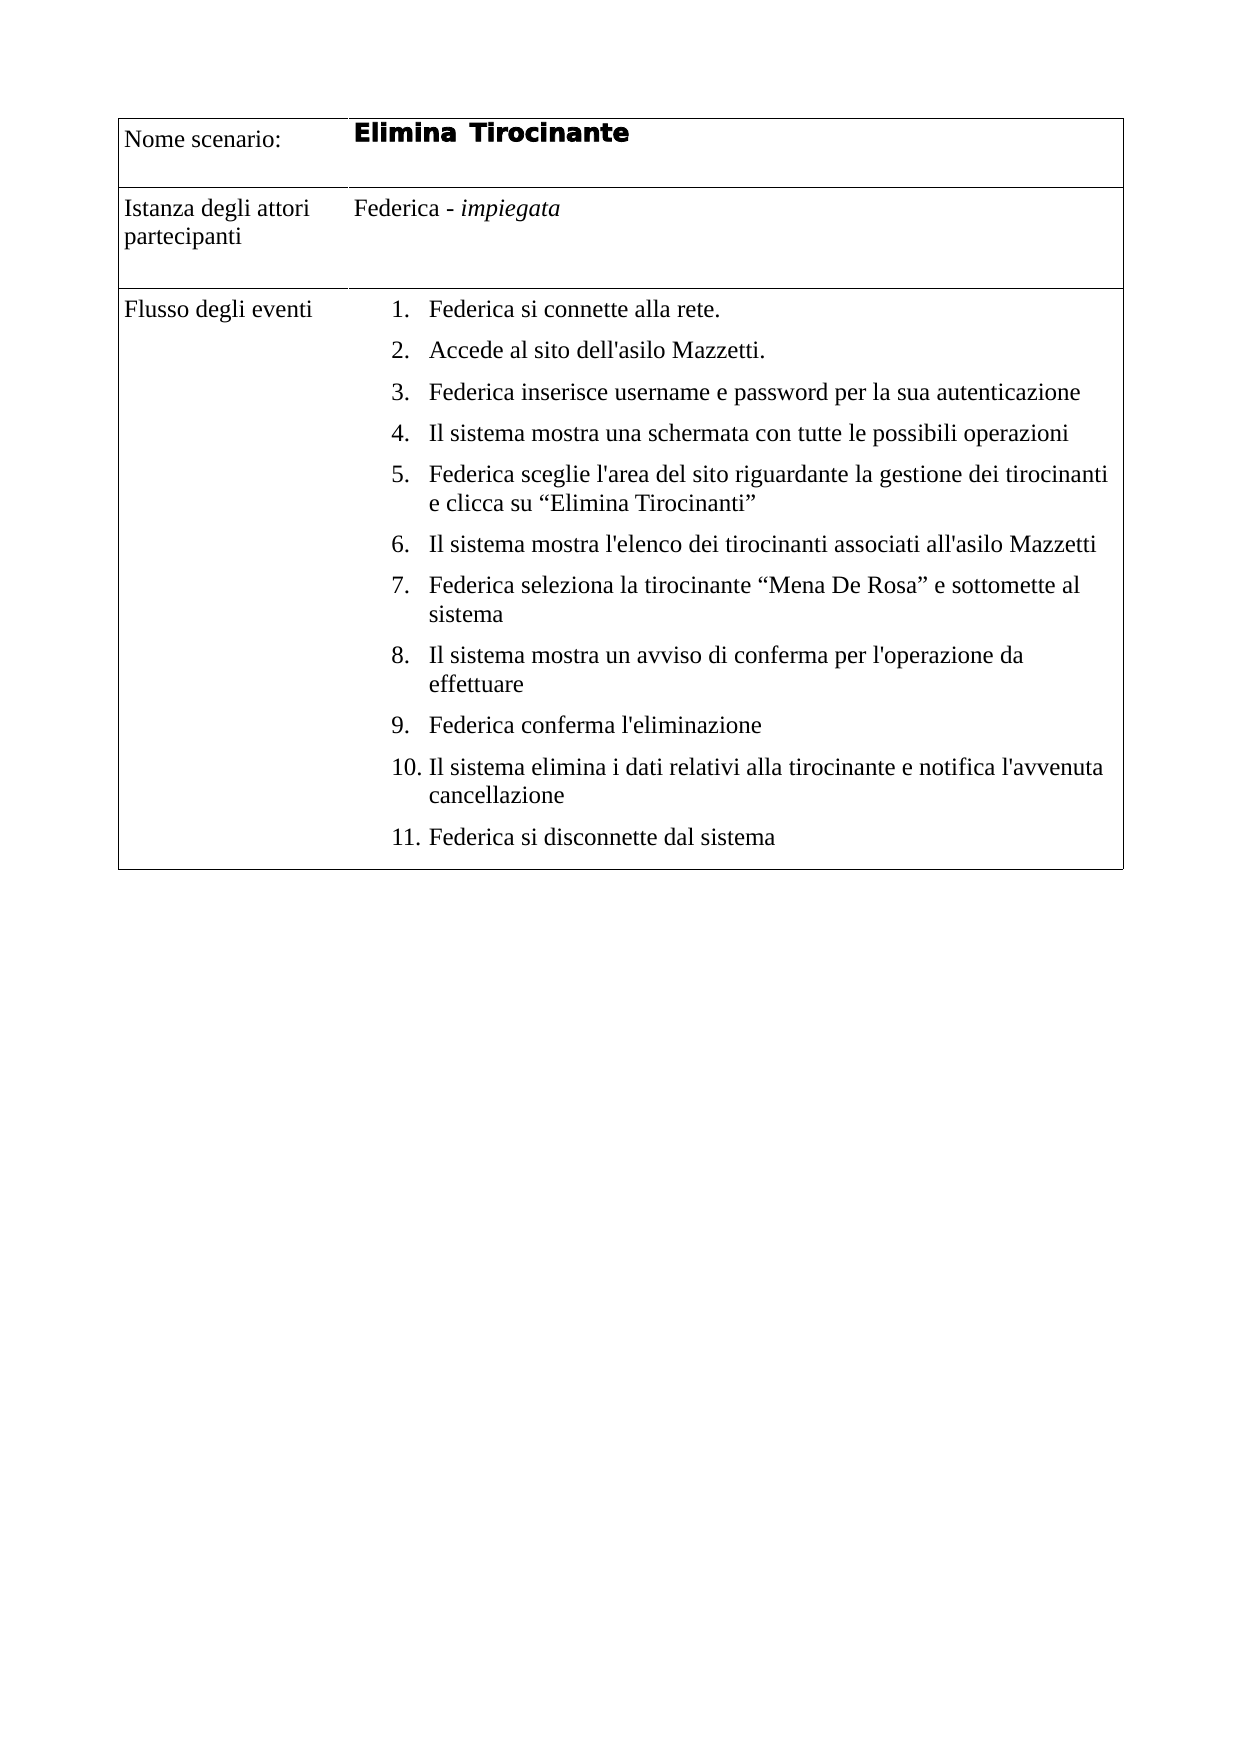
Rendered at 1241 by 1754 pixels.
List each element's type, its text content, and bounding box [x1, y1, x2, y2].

table_header Elimina Tirocinante [349, 119, 1123, 187]
table_cell Flusso degli eventi [119, 289, 348, 869]
table_cell Federica - impiegata [349, 188, 1123, 288]
table_cell Federica si connette alla rete. Accede al sito dell'asilo Mazzetti. Federica inserisce username e password per la sua autenticazione Il sistema mostra una schermata con tutte le possibili operazioni Federica sceglie l'area del sito riguardante la gestione dei tirocinanti e clicca su “Elimina Tirocinanti” Il sistema mostra l'elenco dei tirocinanti associati all'asilo Mazzetti Federica seleziona la tirocinante “Mena De Rosa” e sottomette al sistema Il sistema mostra un avviso di conferma per l'operazione da effettuare Federica conferma l'eliminazione Il sistema elimina i dati relativi alla tirocinante e notifica l'avvenuta cancellazione Federica si disconnette dal sistema [349, 289, 1123, 869]
table_header Nome scenario: [119, 119, 348, 187]
table_cell Istanza degli attori partecipanti [119, 188, 348, 288]
